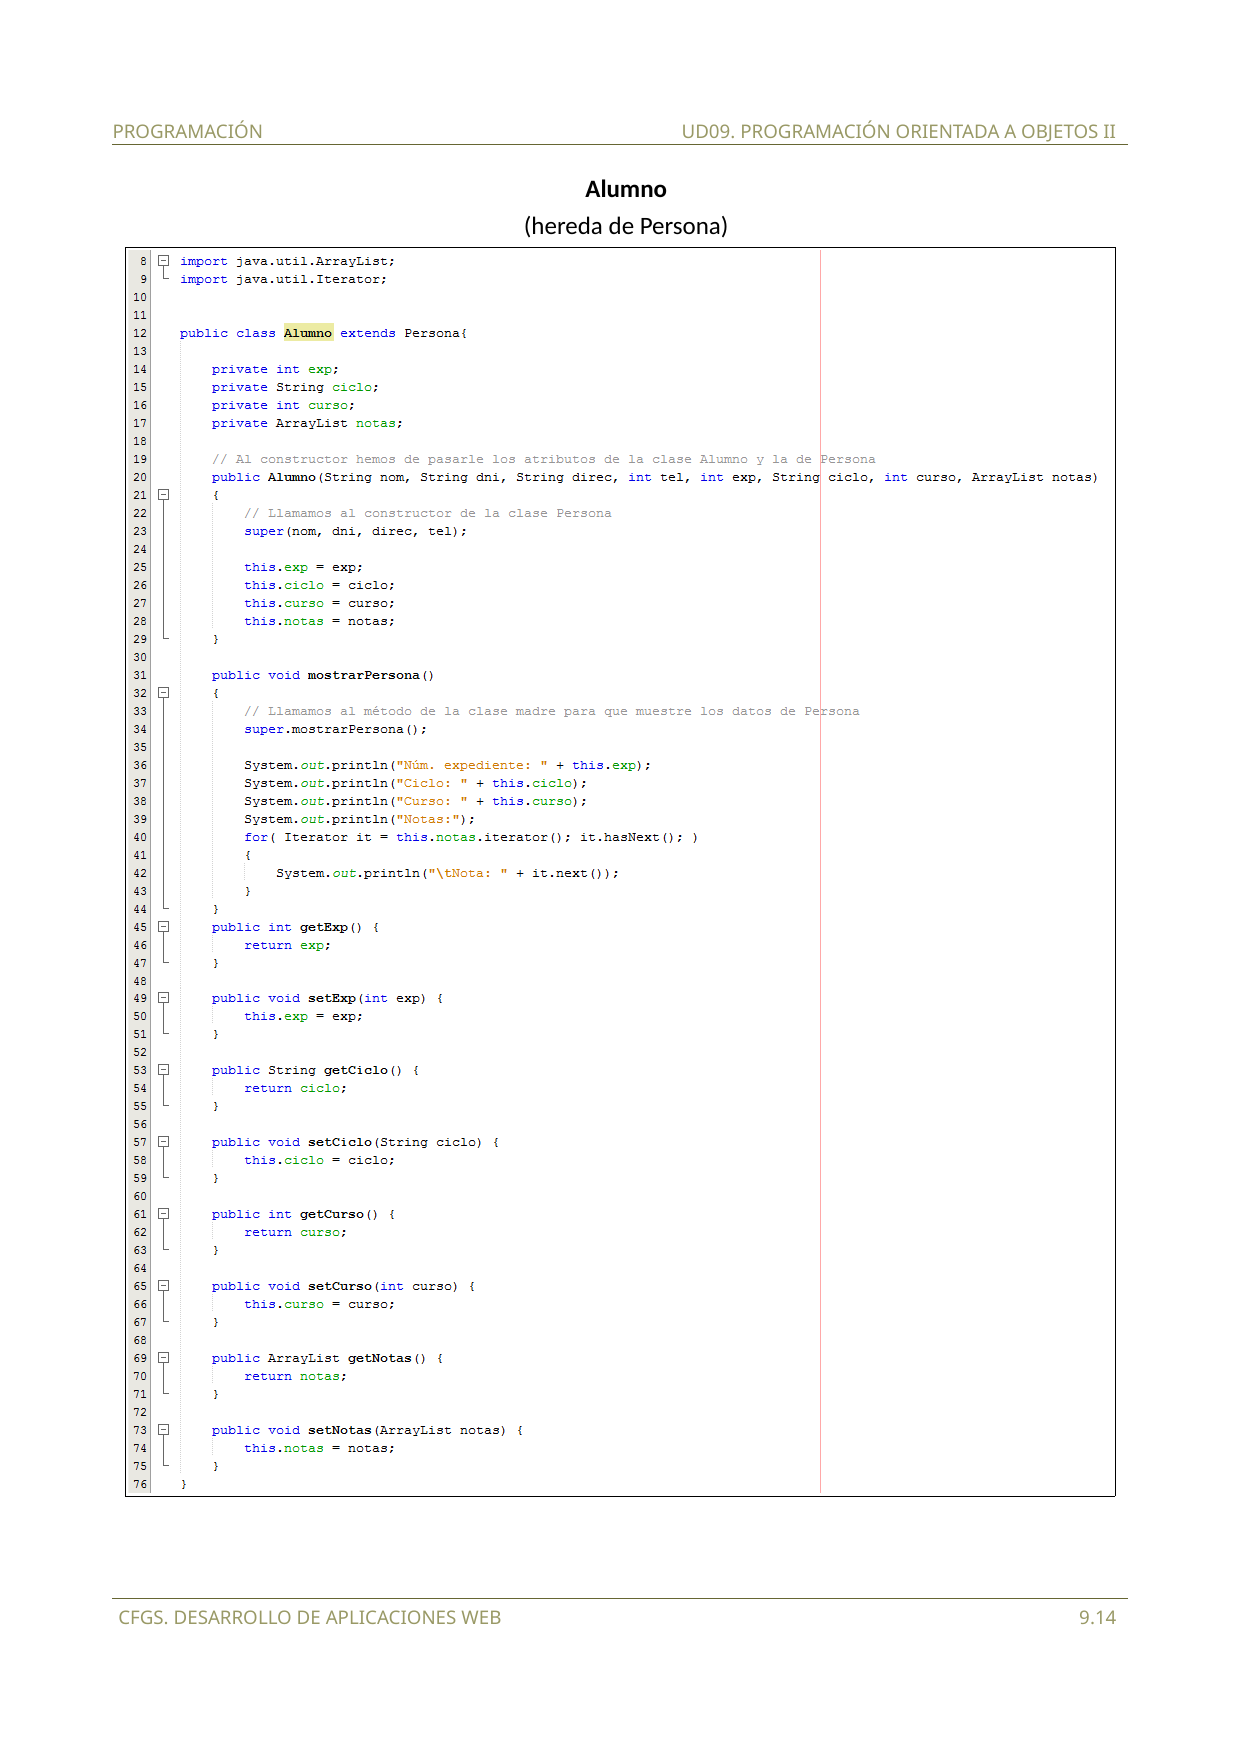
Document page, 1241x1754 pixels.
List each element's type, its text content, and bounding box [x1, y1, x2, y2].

text Alumno [112, 173, 1128, 204]
text (hereda de Persona) [112, 210, 1128, 241]
picture [128, 250, 1113, 1494]
